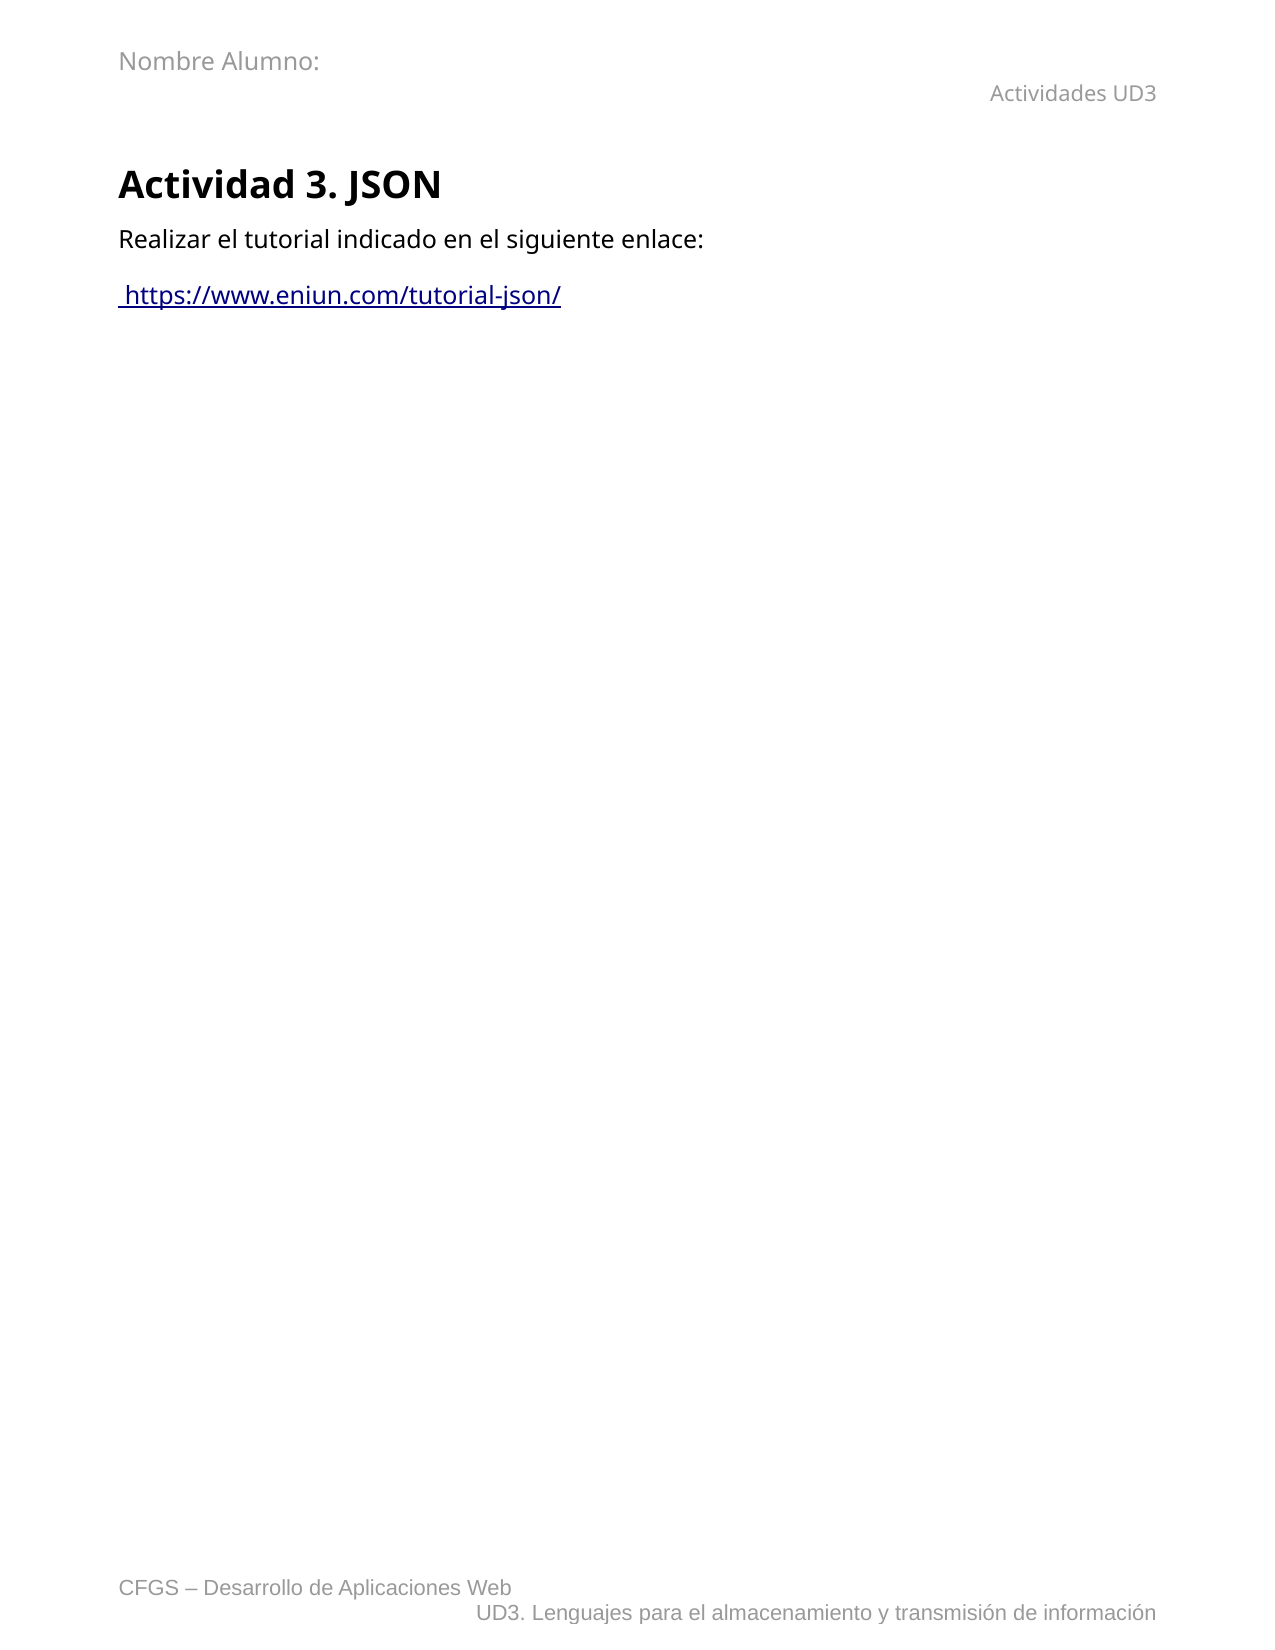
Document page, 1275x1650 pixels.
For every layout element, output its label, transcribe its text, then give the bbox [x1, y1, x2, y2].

text Realizar el tutorial indicado en el siguiente enlace: [118, 222, 1157, 256]
text https://www.eniun.com/tutorial-json/ [118, 277, 1157, 311]
subtitle Actividad 3. JSON [118, 158, 1157, 209]
